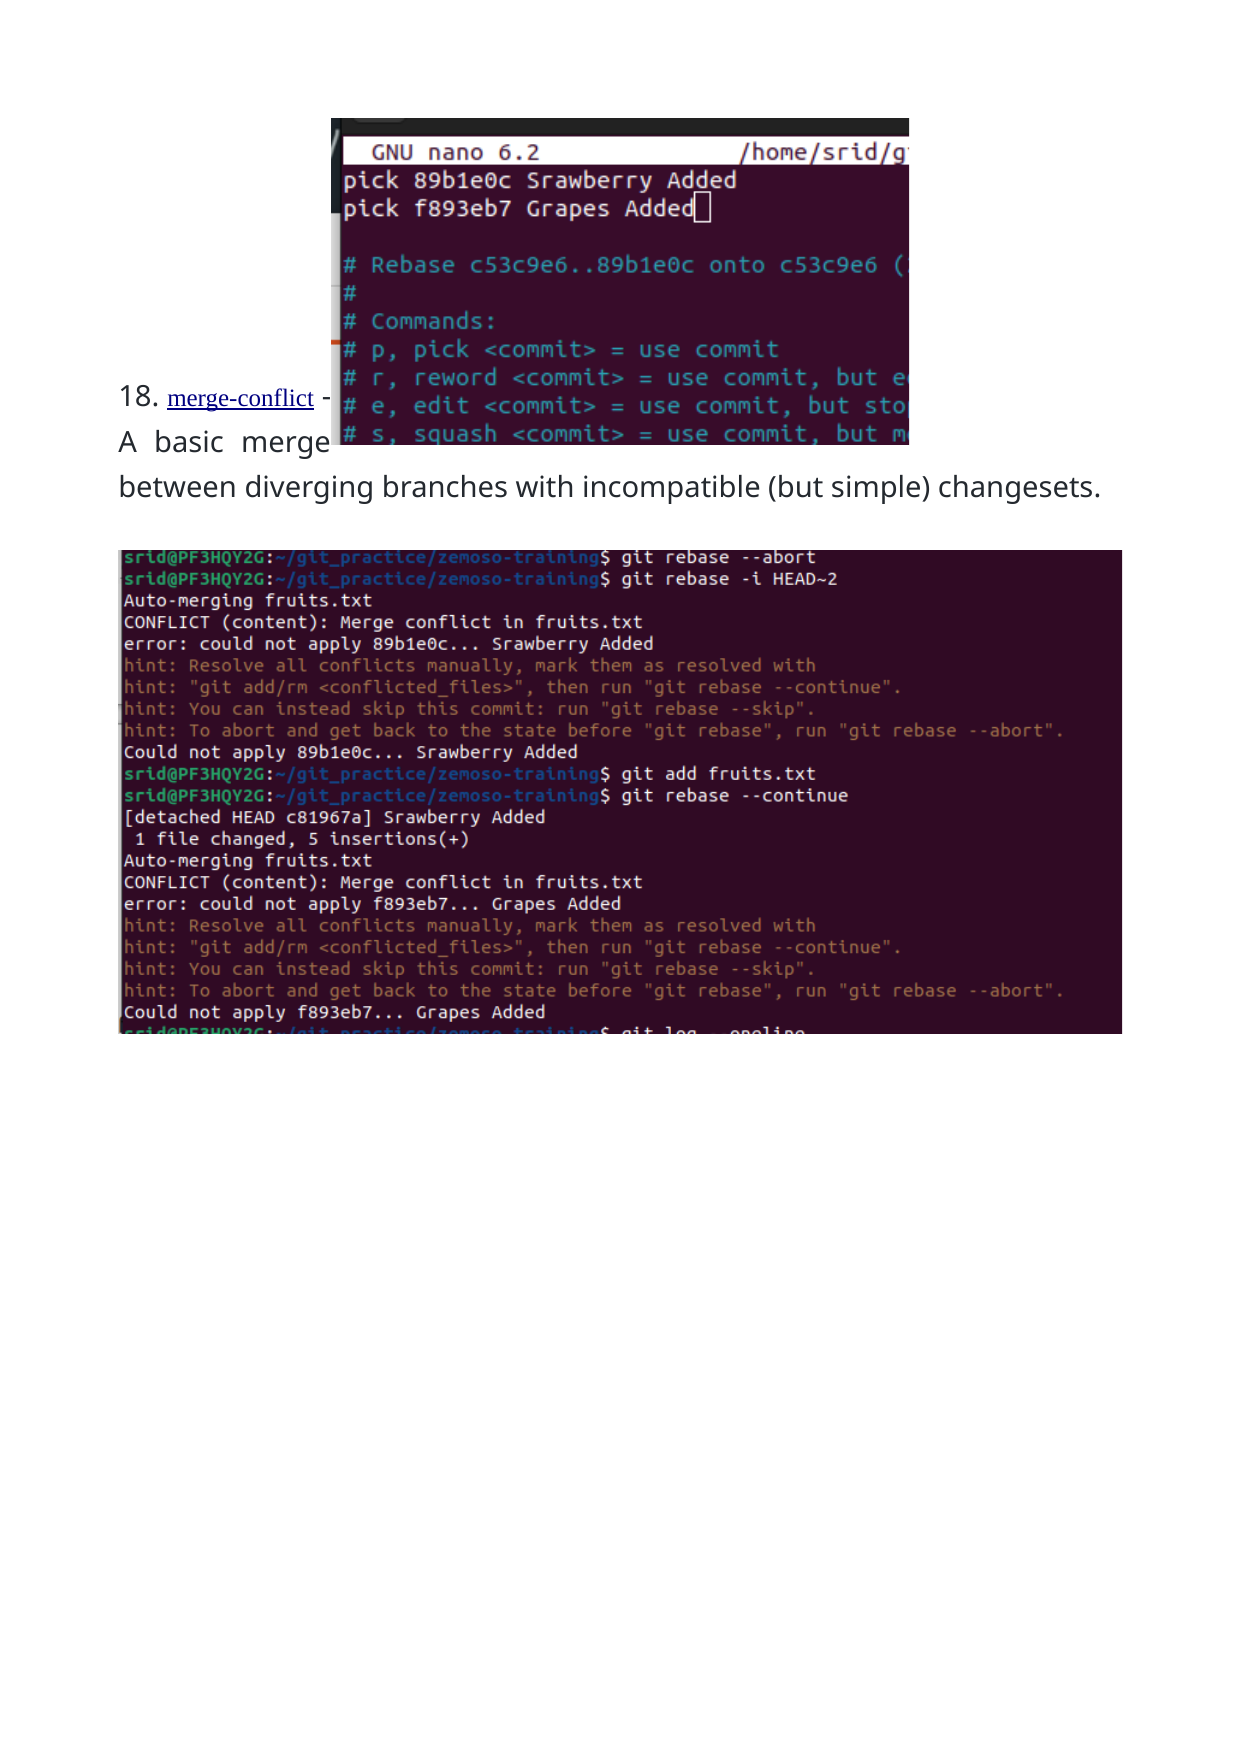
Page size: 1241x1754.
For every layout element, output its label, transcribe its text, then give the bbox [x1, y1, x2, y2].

picture [331, 118, 910, 445]
text 18. merge-conflict - A basic merge between diverging branches with incompatible (but simple) changesets. [118, 375, 1122, 506]
picture [118, 550, 1123, 1034]
